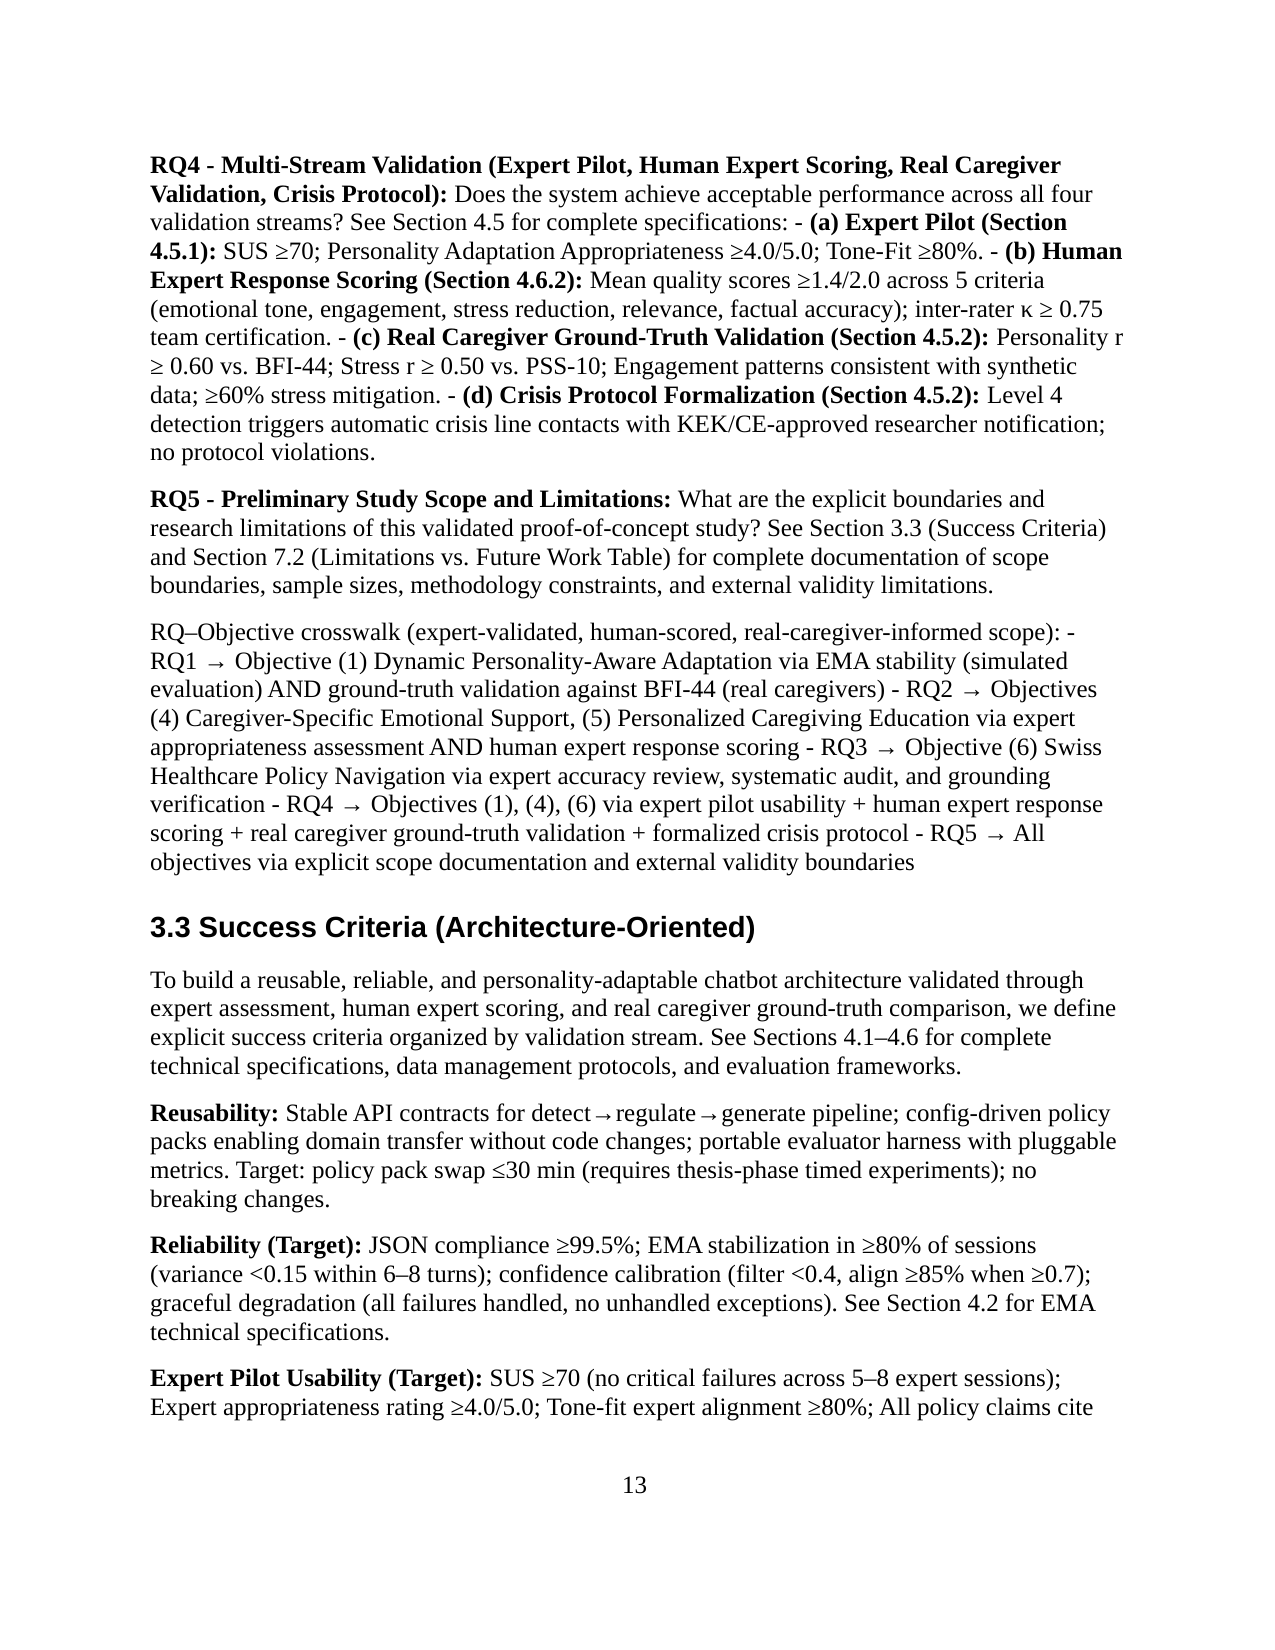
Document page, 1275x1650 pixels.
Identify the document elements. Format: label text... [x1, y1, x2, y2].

text RQ5 - Preliminary Study Scope and Limitations: What are the explicit boundaries and research limitations of this validated proof-of-concept study? See Section 3.3 (Success Criteria) and Section 7.2 (Limitations vs. Future Work Table) for complete documentation of scope boundaries, sample sizes, methodology constraints, and external validity limitations. [150, 484, 1125, 599]
text RQ4 - Multi-Stream Validation (Expert Pilot, Human Expert Scoring, Real Caregiver Validation, Crisis Protocol): Does the system achieve acceptable performance across all four validation streams? See Section 4.5 for complete specifications: - (a) Expert Pilot (Section 4.5.1): SUS ≥70; Personality Adaptation Appropriateness ≥4.0/5.0; Tone-Fit ≥80%. - (b) Human Expert Response Scoring (Section 4.6.2): Mean quality scores ≥1.4/2.0 across 5 criteria (emotional tone, engagement, stress reduction, relevance, factual accuracy); inter-rater κ ≥ 0.75 team certification. - (c) Real Caregiver Ground-Truth Validation (Section 4.5.2): Personality r ≥ 0.60 vs. BFI-44; Stress r ≥ 0.50 vs. PSS-10; Engagement patterns consistent with synthetic data; ≥60% stress mitigation. - (d) Crisis Protocol Formalization (Section 4.5.2): Level 4 detection triggers automatic crisis line contacts with KEK/CE-approved researcher notification; no protocol violations. [150, 150, 1125, 466]
text Expert Pilot Usability (Target): SUS ≥70 (no critical failures across 5–8 expert sessions); Expert appropriateness rating ≥4.0/5.0; Tone-fit expert alignment ≥80%; All policy claims cite [150, 1363, 1125, 1421]
text To build a reusable, reliable, and personality-adaptable chatbot architecture validated through expert assessment, human expert scoring, and real caregiver ground-truth comparison, we define explicit success criteria organized by validation stream. See Sections 4.1–4.6 for complete technical specifications, data management protocols, and evaluation frameworks. [150, 965, 1125, 1080]
text Reliability (Target): JSON compliance ≥99.5%; EMA stabilization in ≥80% of sessions (variance <0.15 within 6–8 turns); confidence calibration (filter <0.4, align ≥85% when ≥0.7); graceful degradation (all failures handled, no unhandled exceptions). See Section 4.2 for EMA technical specifications. [150, 1231, 1125, 1346]
text RQ–Objective crosswalk (expert-validated, human-scored, real-caregiver-informed scope): - RQ1 → Objective (1) Dynamic Personality-Aware Adaptation via EMA stability (simulated evaluation) AND ground-truth validation against BFI-44 (real caregivers) - RQ2 → Objectives (4) Caregiver-Specific Emotional Support, (5) Personalized Caregiving Education via expert appropriateness assessment AND human expert response scoring - RQ3 → Objective (6) Swiss Healthcare Policy Navigation via expert accuracy review, systematic audit, and grounding verification - RQ4 → Objectives (1), (4), (6) via expert pilot usability + human expert response scoring + real caregiver ground-truth validation + formalized crisis protocol - RQ5 → All objectives via explicit scope documentation and external validity boundaries [150, 617, 1125, 876]
subtitle 3.3 Success Criteria (Architecture-Oriented) [150, 910, 1125, 943]
text Reusability: Stable API contracts for detect→regulate→generate pipeline; config-driven policy packs enabling domain transfer without code changes; portable evaluator harness with pluggable metrics. Target: policy pack swap ≤30 min (requires thesis-phase timed experiments); no breaking changes. [150, 1098, 1125, 1213]
